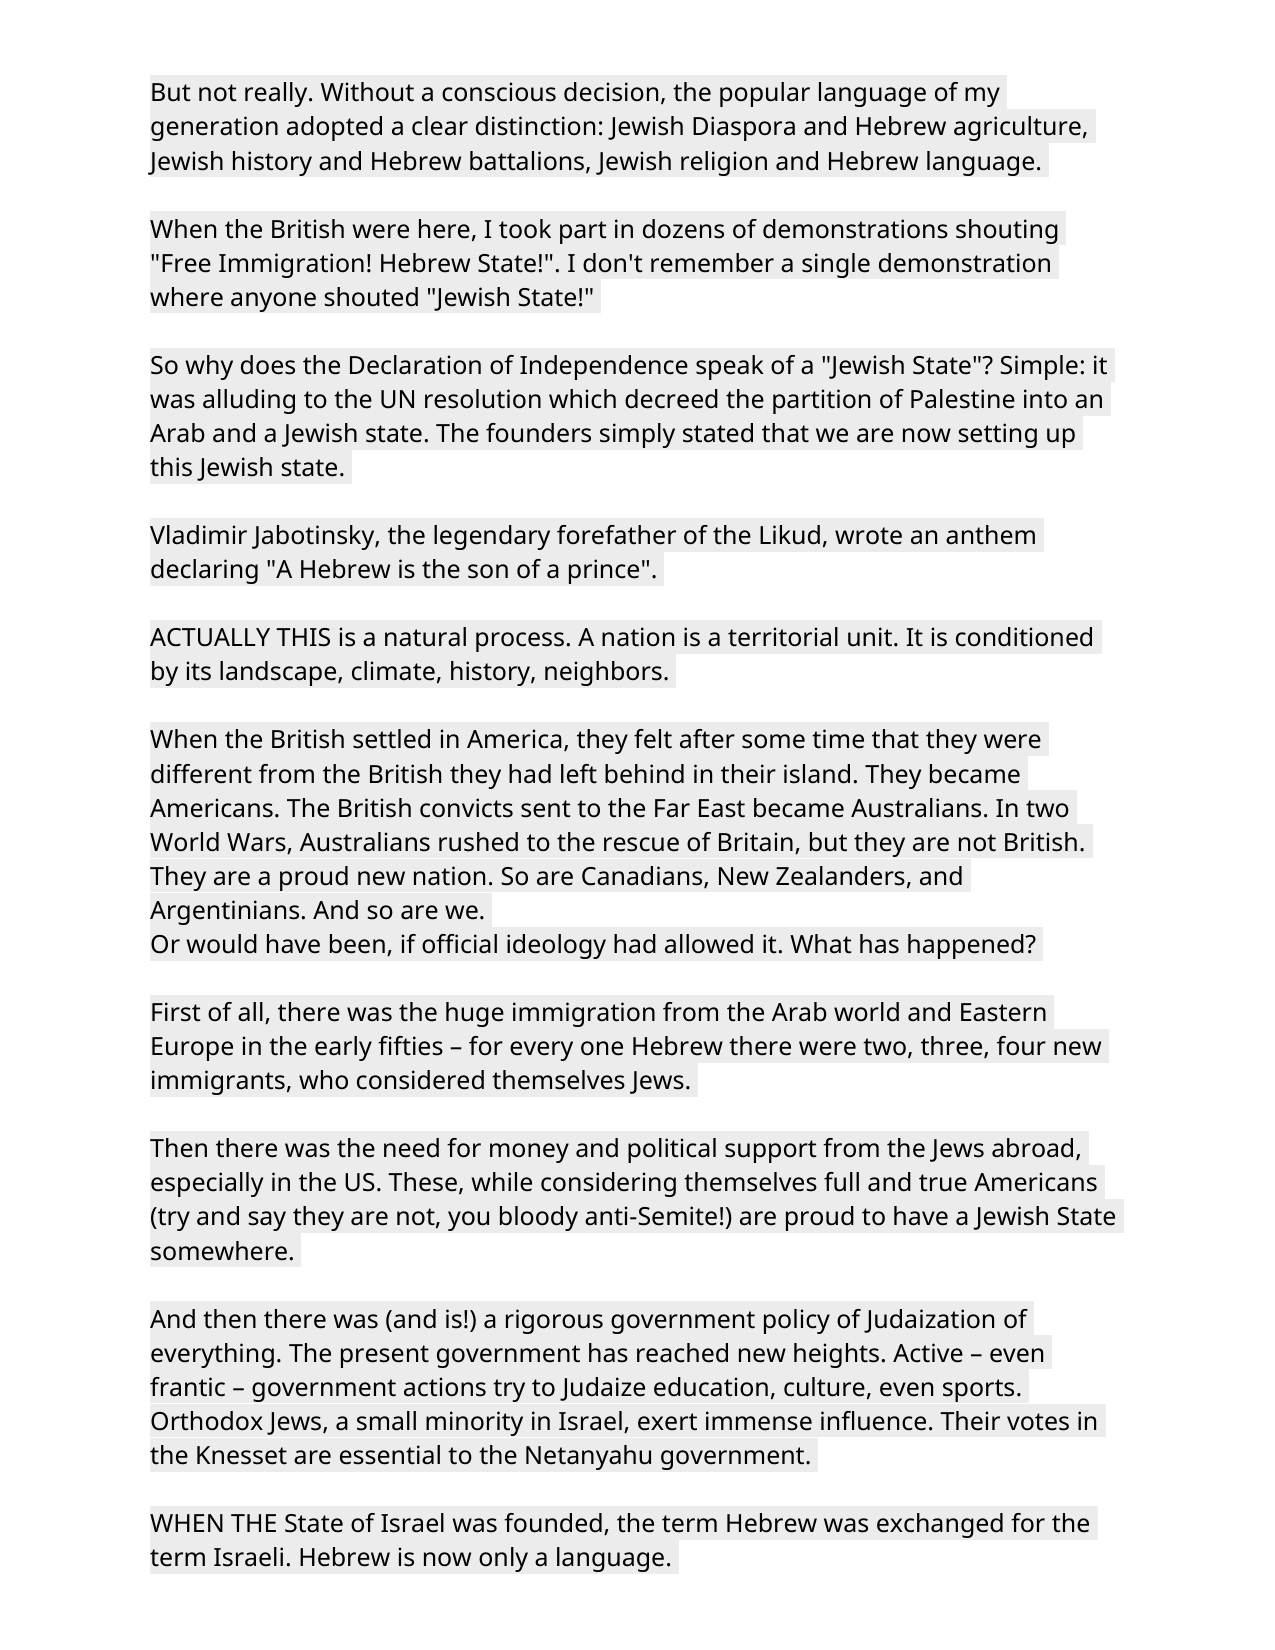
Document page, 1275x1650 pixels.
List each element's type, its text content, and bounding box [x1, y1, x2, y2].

text But not really. Without a conscious decision, the popular language of my generation adopted a clear distinction: Jewish Diaspora and Hebrew agriculture, Jewish history and Hebrew battalions, Jewish religion and Hebrew language. When the British were here, I took part in dozens of demonstrations shouting "Free Immigration! Hebrew State!". I don't remember a single demonstration where anyone shouted "Jewish State!" So why does the Declaration of Independence speak of a "Jewish State"? Simple: it was alluding to the UN resolution which decreed the partition of Palestine into an Arab and a Jewish state. The founders simply stated that we are now setting up this Jewish state. Vladimir Jabotinsky, the legendary forefather of the Likud, wrote an anthem declaring "A Hebrew is the son of a prince". ACTUALLY THIS is a natural process. A nation is a territorial unit. It is conditioned by its landscape, climate, history, neighbors. When the British settled in America, they felt after some time that they were different from the British they had left behind in their island. They became Americans. The British convicts sent to the Far East became Australians. In two World Wars, Australians rushed to the rescue of Britain, but they are not British. They are a proud new nation. So are Canadians, New Zealanders, and Argentinians. And so are we. Or would have been, if official ideology had allowed it. What has happened? First of all, there was the huge immigration from the Arab world and Eastern Europe in the early fifties – for every one Hebrew there were two, three, four new immigrants, who considered themselves Jews. Then there was the need for money and political support from the Jews abroad, especially in the US. These, while considering themselves full and true Americans (try and say they are not, you bloody anti-Semite!) are proud to have a Jewish State somewhere. And then there was (and is!) a rigorous government policy of Judaization of everything. The present government has reached new heights. Active – even frantic – government actions try to Judaize education, culture, even sports. Orthodox Jews, a small minority in Israel, exert immense influence. Their votes in the Knesset are essential to the Netanyahu government. WHEN THE State of Israel was founded, the term Hebrew was exchanged for the term Israeli. Hebrew is now only a language. [150, 75, 1125, 1574]
